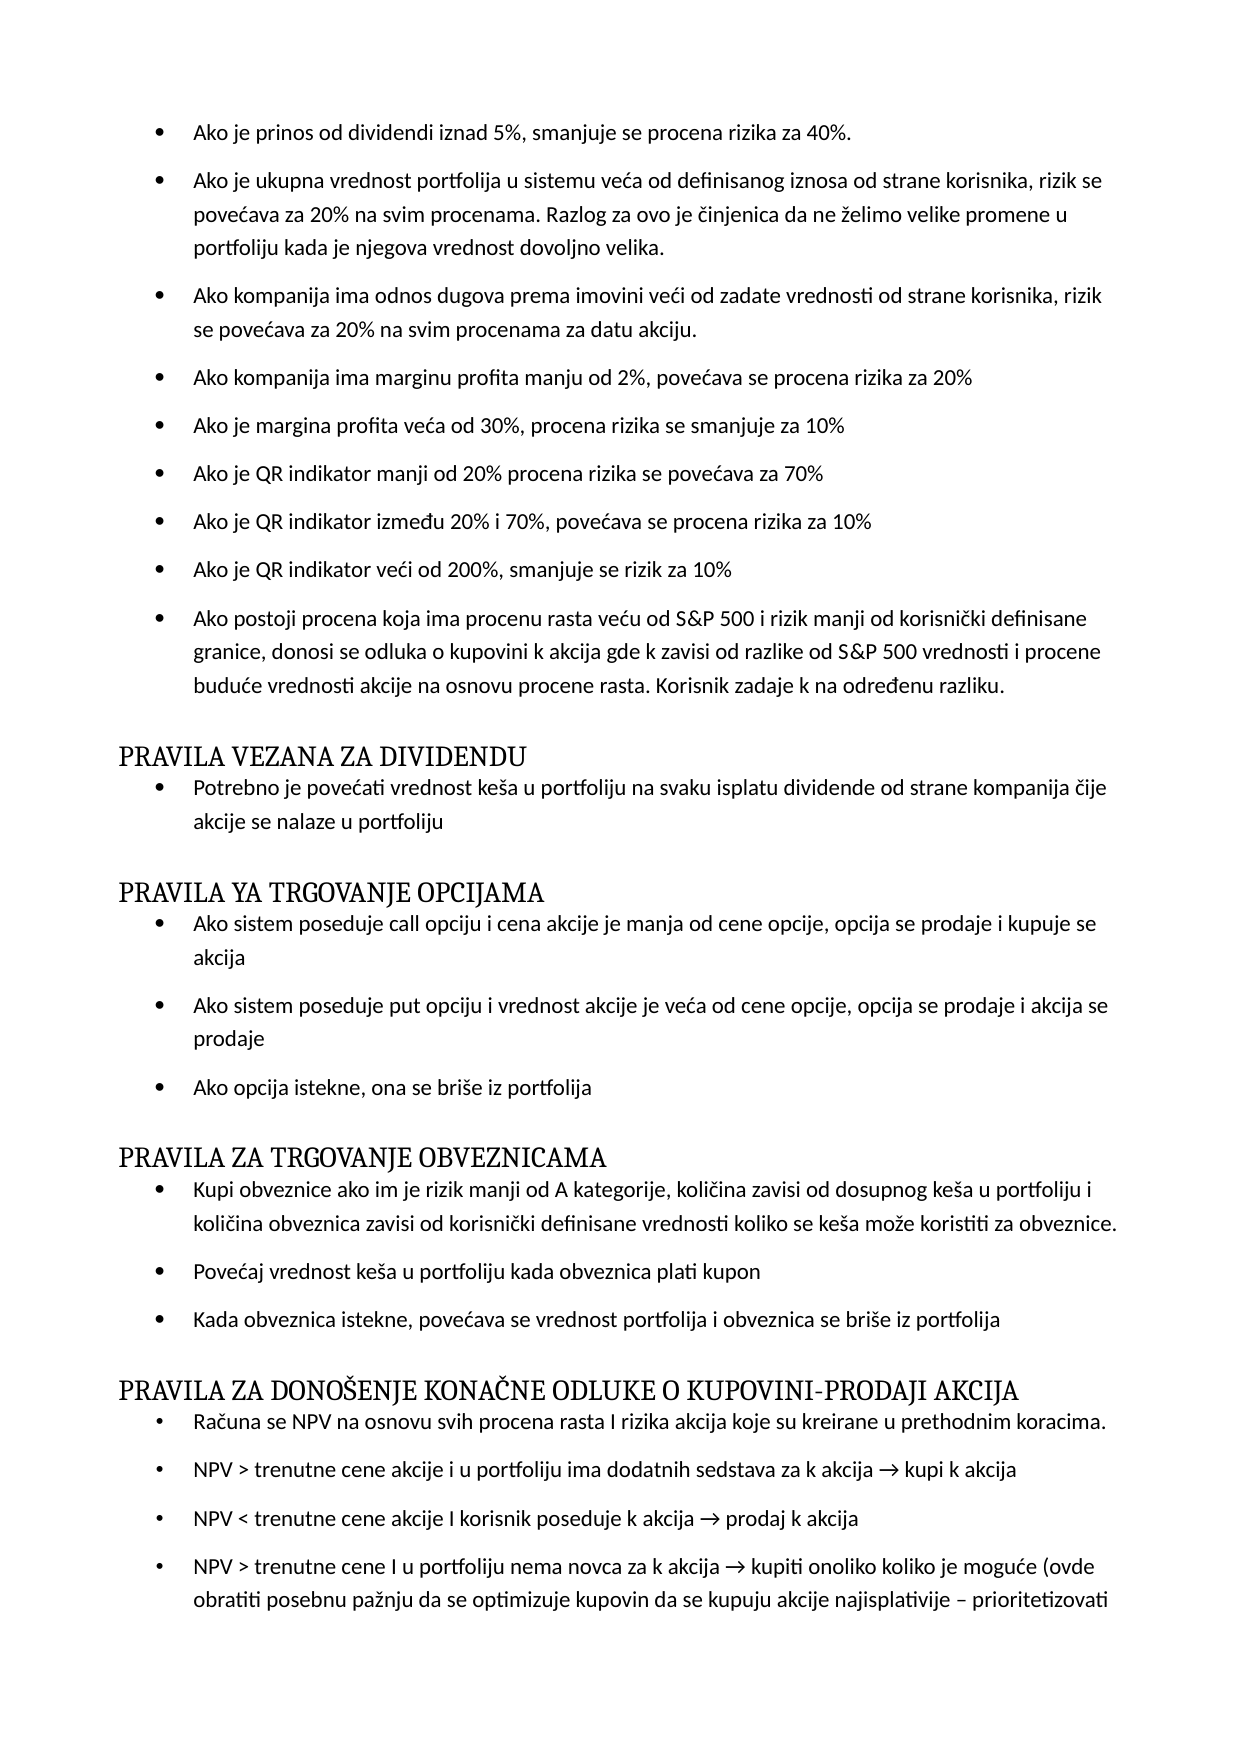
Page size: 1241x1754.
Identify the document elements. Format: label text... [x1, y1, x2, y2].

subtitle Pravila ya trgovanje opcijama [118, 876, 1122, 909]
list Ako kompanija ima odnos dugova prema imovini veći od zadate vrednosti od strane korisnika, rizik se povećava za 20% na svim procenama za datu akciju. [156, 281, 1122, 343]
list Ako sistem poseduje put opciju i vrednost akcije je veća od cene opcije, opcija se prodaje i akcija se prodaje [156, 991, 1122, 1053]
list Ako opcija istekne, ona se briše iz portfolija [156, 1073, 1122, 1101]
list Ako je QR indikator manji od 20% procena rizika se povećava za 70% [156, 459, 1122, 487]
list Ako je QR indikator veći od 200%, smanjuje se rizik za 10% [156, 556, 1122, 584]
list Ako je QR indikator između 20% i 70%, povećava se procena rizika za 10% [156, 507, 1122, 536]
list Računa se NPV na osnovu svih procena rasta I rizika akcija koje su kreirane u prethodnim koracima. [156, 1407, 1122, 1436]
list NPV > trenutne cene I u portfoliju nema novca za k akcija → kupiti onoliko koliko je moguće (ovde obratiti posebnu pažnju da se optimizuje kupovin da se kupuju akcije najisplativije – prioritetizovati [156, 1552, 1122, 1613]
list Ako sistem poseduje call opciju i cena akcije je manja od cene opcije, opcija se prodaje i kupuje se akcija [156, 909, 1122, 971]
list NPV < trenutne cene akcije I korisnik poseduje k akcija → prodaj k akcija [156, 1504, 1122, 1532]
list Kupi obveznice ako im je rizik manji od A kategorije, količina zavisi od dosupnog keša u portfoliju i količina obveznica zavisi od korisnički definisane vrednosti koliko se keša može koristiti za obveznice. [156, 1175, 1122, 1237]
subtitle Pravila vezana za dividendu [118, 740, 1122, 773]
list Povećaj vrednost keša u portfoliju kada obveznica plati kupon [156, 1257, 1122, 1285]
list Ako je ukupna vrednost portfolija u sistemu veća od definisanog iznosa od strane korisnika, rizik se povećava za 20% na svim procenama. Razlog za ovo je činjenica da ne želimo velike promene u portfoliju kada je njegova vrednost dovoljno velika. [156, 166, 1122, 261]
list Kada obveznica istekne, povećava se vrednost portfolija i obveznica se briše iz portfolija [156, 1305, 1122, 1333]
subtitle Pravila za donošenje konačne odluke o kupovini-prodaji akcija [118, 1374, 1122, 1407]
list NPV > trenutne cene akcije i u portfoliju ima dodatnih sedstava za k akcija → kupi k akcija [156, 1456, 1122, 1484]
subtitle Pravila za trgovanje obveznicama [118, 1142, 1122, 1175]
list Ako je prinos od dividendi iznad 5%, smanjuje se procena rizika za 40%. [156, 118, 1122, 146]
list Potrebno je povećati vrednost keša u portfoliju na svaku isplatu dividende od strane kompanija čije akcije se nalaze u portfoliju [156, 773, 1122, 835]
list Ako je margina profita veća od 30%, procena rizika se smanjuje za 10% [156, 411, 1122, 439]
list Ako postoji procena koja ima procenu rasta veću od S&P 500 i rizik manji od korisnički definisane granice, donosi se odluka o kupovini k akcija gde k zavisi od razlike od S&P 500 vrednosti i procene buduće vrednosti akcije na osnovu procene rasta. Korisnik zadaje k na određenu razliku. [156, 604, 1122, 699]
list Ako kompanija ima marginu profita manju od 2%, povećava se procena rizika za 20% [156, 363, 1122, 391]
